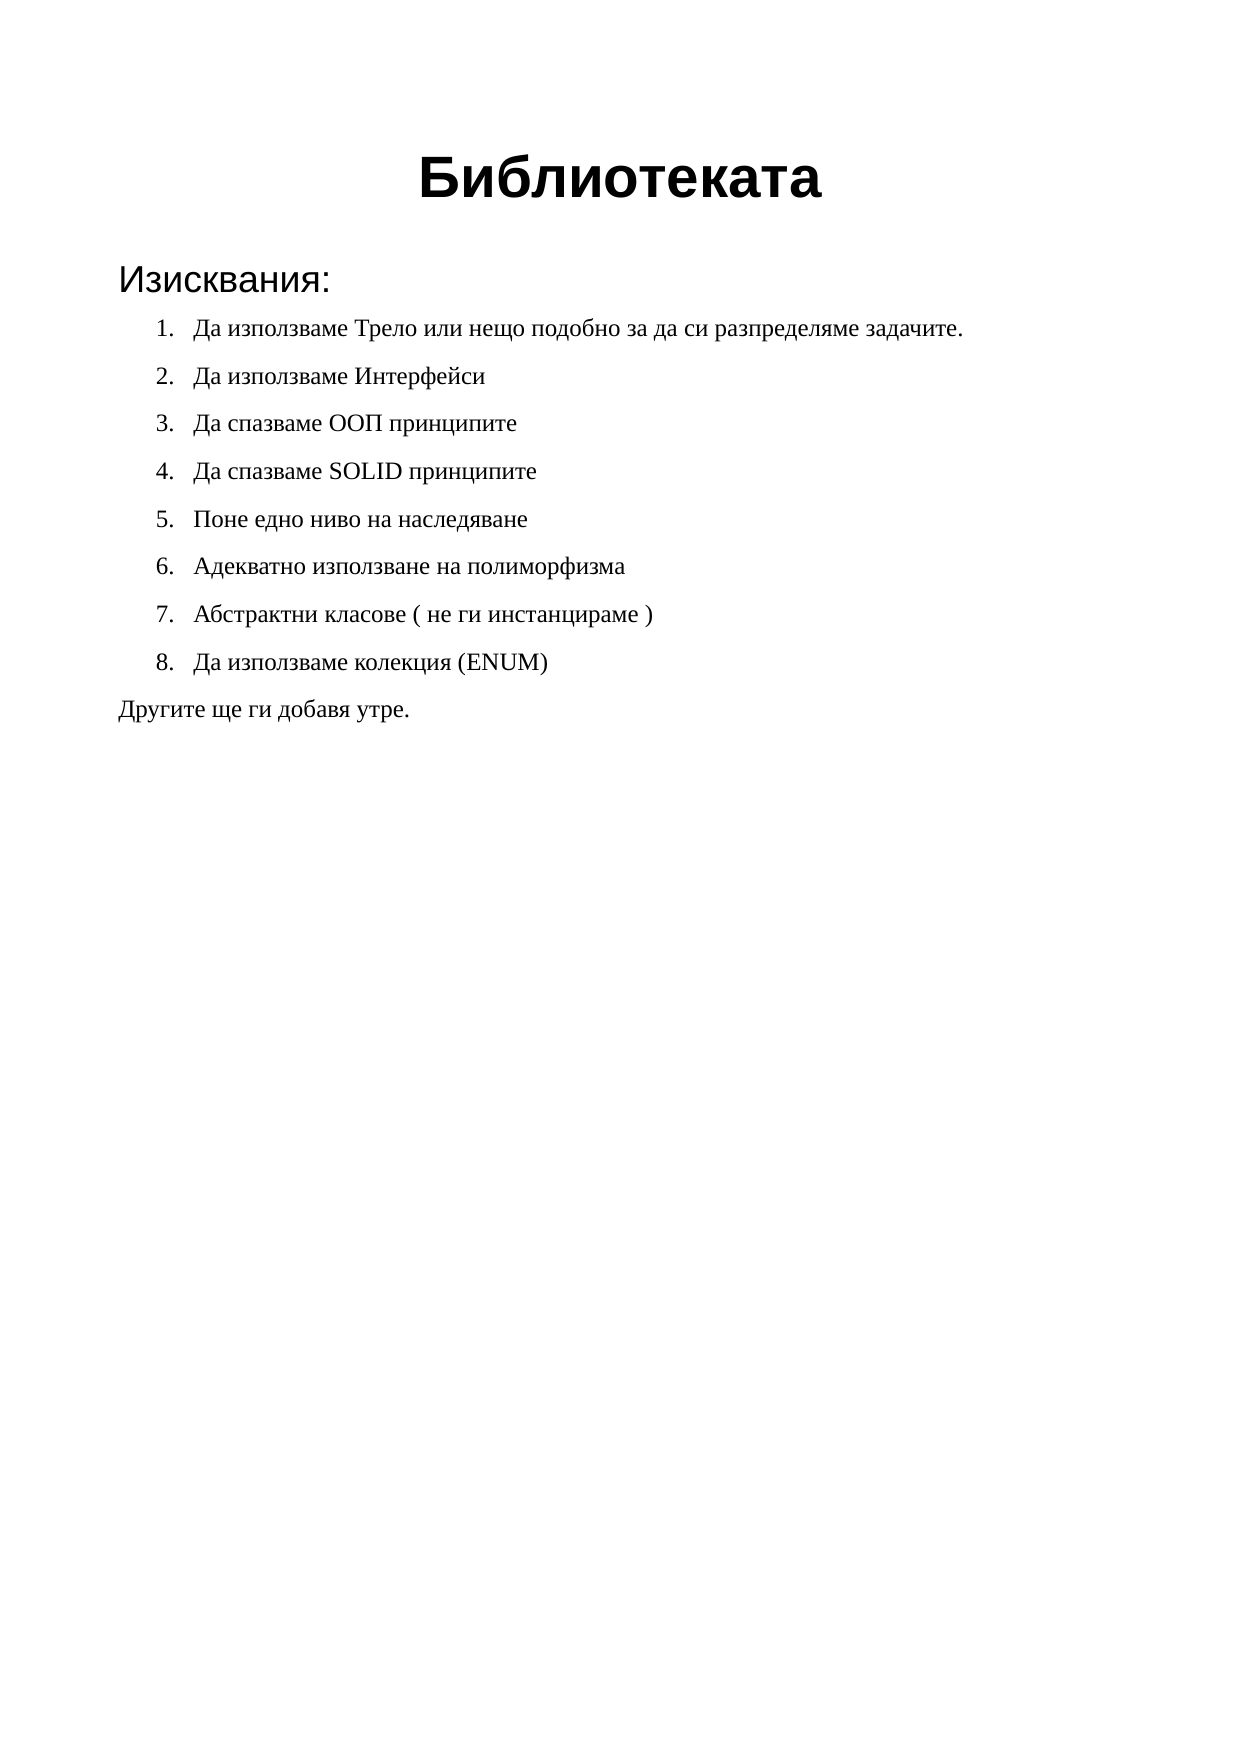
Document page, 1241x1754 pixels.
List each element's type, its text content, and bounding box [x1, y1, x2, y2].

text Другите ще ги добавя утре. [118, 694, 1122, 723]
list Адекватно използване на полиморфизма [156, 551, 1122, 580]
list Да използваме колекция (ENUM) [156, 647, 1122, 675]
list Абстрактни класове ( не ги инстанцираме ) [156, 599, 1122, 628]
list Да използваме Трело или нещо подобно за да си разпределяме задачите. [156, 313, 1122, 342]
title Библиотеката [118, 143, 1122, 210]
list Да използваме Интерфейси [156, 361, 1122, 390]
subtitle Изисквания: [118, 258, 1122, 301]
list Да спазваме SOLID принципите [156, 456, 1122, 485]
list Да спазваме ООП принципите [156, 408, 1122, 437]
list Поне едно ниво на наследяване [156, 504, 1122, 532]
